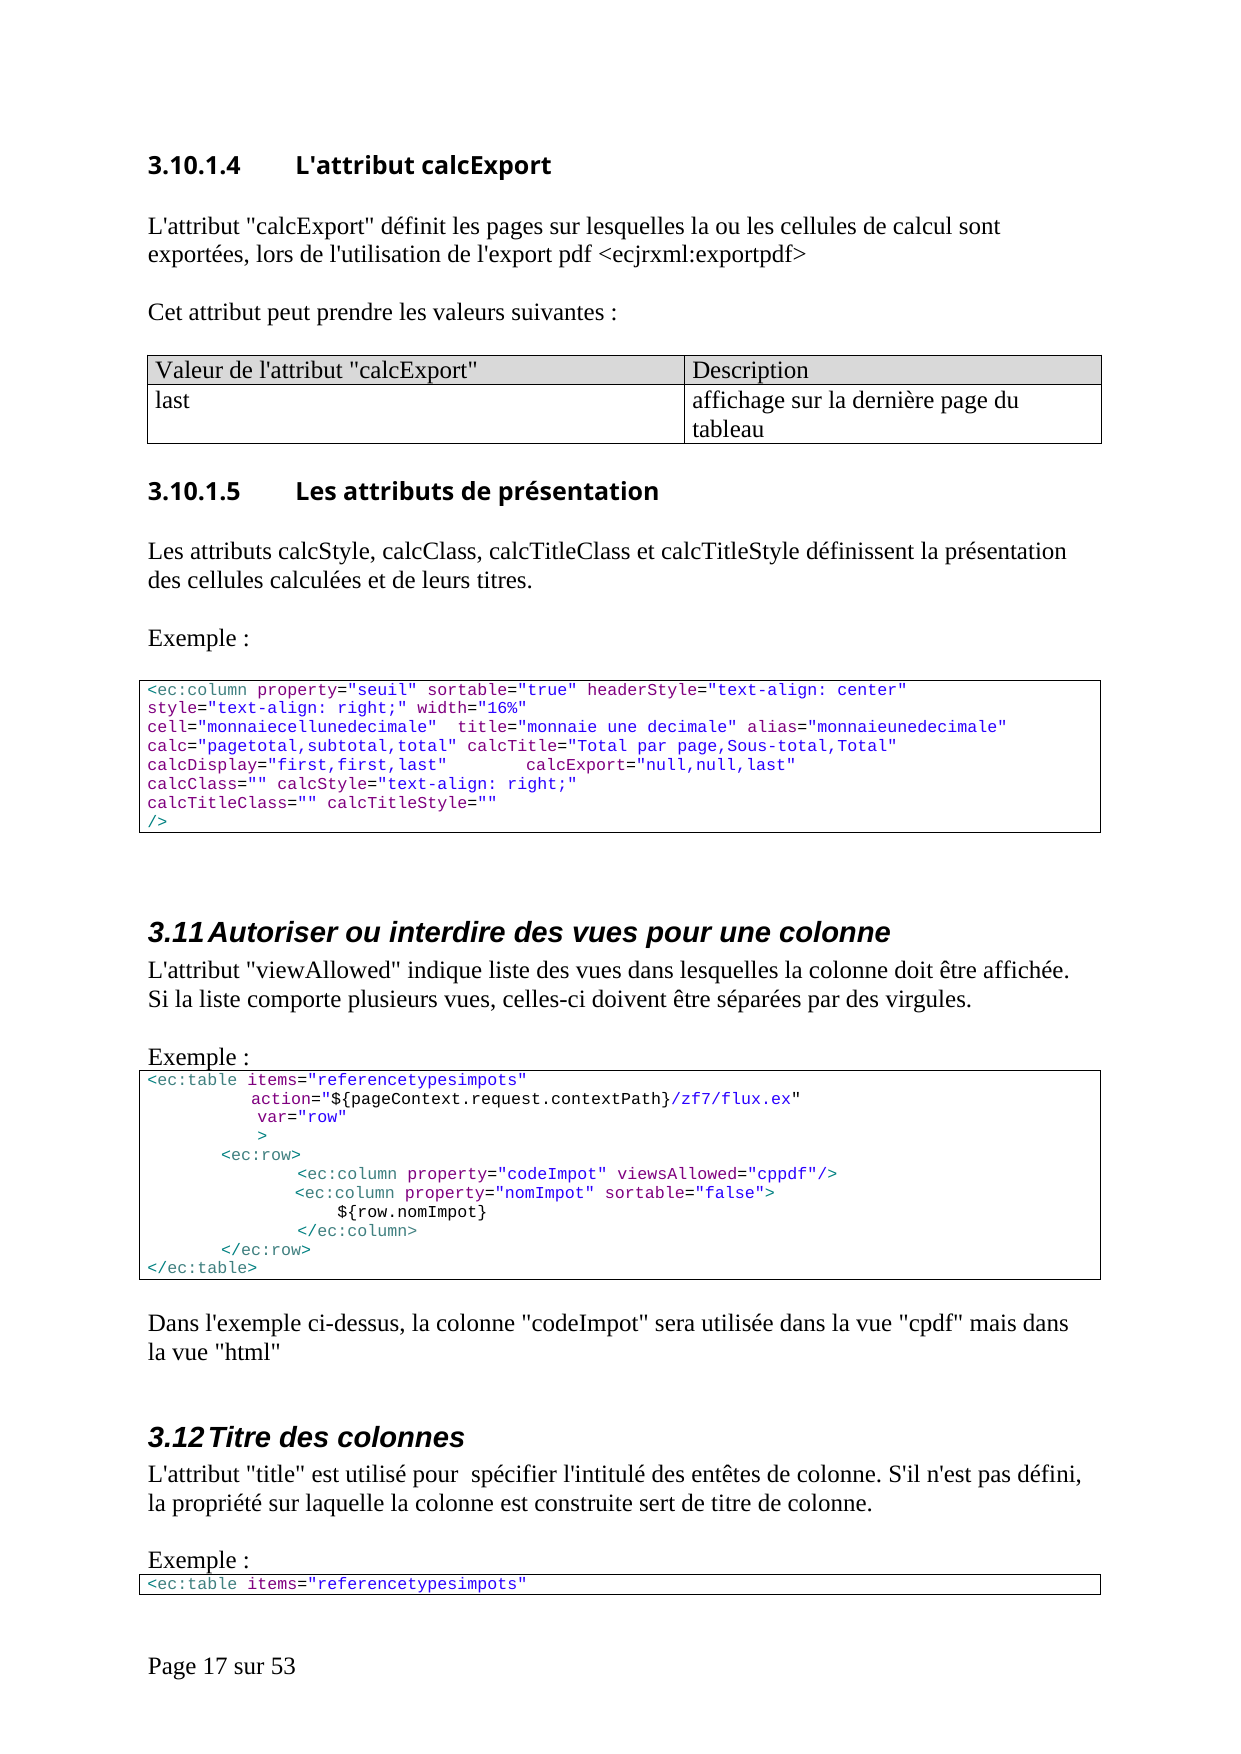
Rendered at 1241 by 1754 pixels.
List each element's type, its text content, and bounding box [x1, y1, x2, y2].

text L'attribut "title" est utilisé pour spécifier l'intitulé des entêtes de colonne. S'il n'est pas défini, la propriété sur laquelle la colonne est construite sert de titre de colonne. [148, 1459, 1092, 1517]
text L'attribut "calcExport" définit les pages sur lesquelles la ou les cellules de calcul sont exportées, lors de l'utilisation de l'export pdf <ecjrxml:exportpdf> [148, 211, 1092, 268]
text L'attribut "viewAllowed" indique liste des vues dans lesquelles la colonne doit être affichée. Si la liste comporte plusieurs vues, celles-ci doivent être séparées par des virgules. [148, 955, 1092, 1013]
text Cet attribut peut prendre les valeurs suivantes : [148, 297, 1092, 326]
subtitle Les attributs de présentation [148, 473, 1092, 507]
subtitle L'attribut calcExport [148, 148, 1092, 182]
text Les attributs calcStyle, calcClass, calcTitleClass et calcTitleStyle définissent la présentation des cellules calculées et de leurs titres. [148, 536, 1092, 594]
text Exemple : [148, 623, 1092, 651]
table_cell last [148, 385, 684, 443]
text Dans l'exemple ci-dessus, la colonne "codeImpot" sera utilisée dans la vue "cpdf" mais dans la vue "html" [148, 1308, 1092, 1366]
table_header Description [685, 356, 1101, 384]
table_header Valeur de l'attribut "calcExport" [148, 356, 684, 384]
table_cell affichage sur la dernière page du tableau [685, 385, 1101, 443]
table_header <ec:table items="referencetypesimpots" [140, 1575, 1100, 1594]
text Exemple : [148, 1042, 1092, 1070]
subtitle Autoriser ou interdire des vues pour une colonne [148, 916, 1092, 949]
table_header <ec:table items="referencetypesimpots" action="${pageContext.request.contextPath}/zf7/flux.ex" var="row" > <ec:row> <ec:column property="codeImpot" viewsAllowed="cppdf"/> <ec:column property="nomImpot" sortable="false"> ${row.nomImpot} </ec:column> </ec:row> </ec:table> [140, 1071, 1100, 1279]
subtitle Titre des colonnes [148, 1420, 1092, 1453]
table_header <ec:column property="seuil" sortable="true" headerStyle="text-align: center" style="text-align: right;" width="16%" cell="monnaiecellunedecimale" title="monnaie une decimale" alias="monnaieunedecimale" calc="pagetotal,subtotal,total" calcTitle="Total par page,Sous-total,Total" calcDisplay="first,first,last" calcExport="null,null,last" calcClass="" calcStyle="text-align: right;" calcTitleClass="" calcTitleStyle="" /> [140, 681, 1100, 832]
text Exemple : [148, 1546, 1092, 1574]
